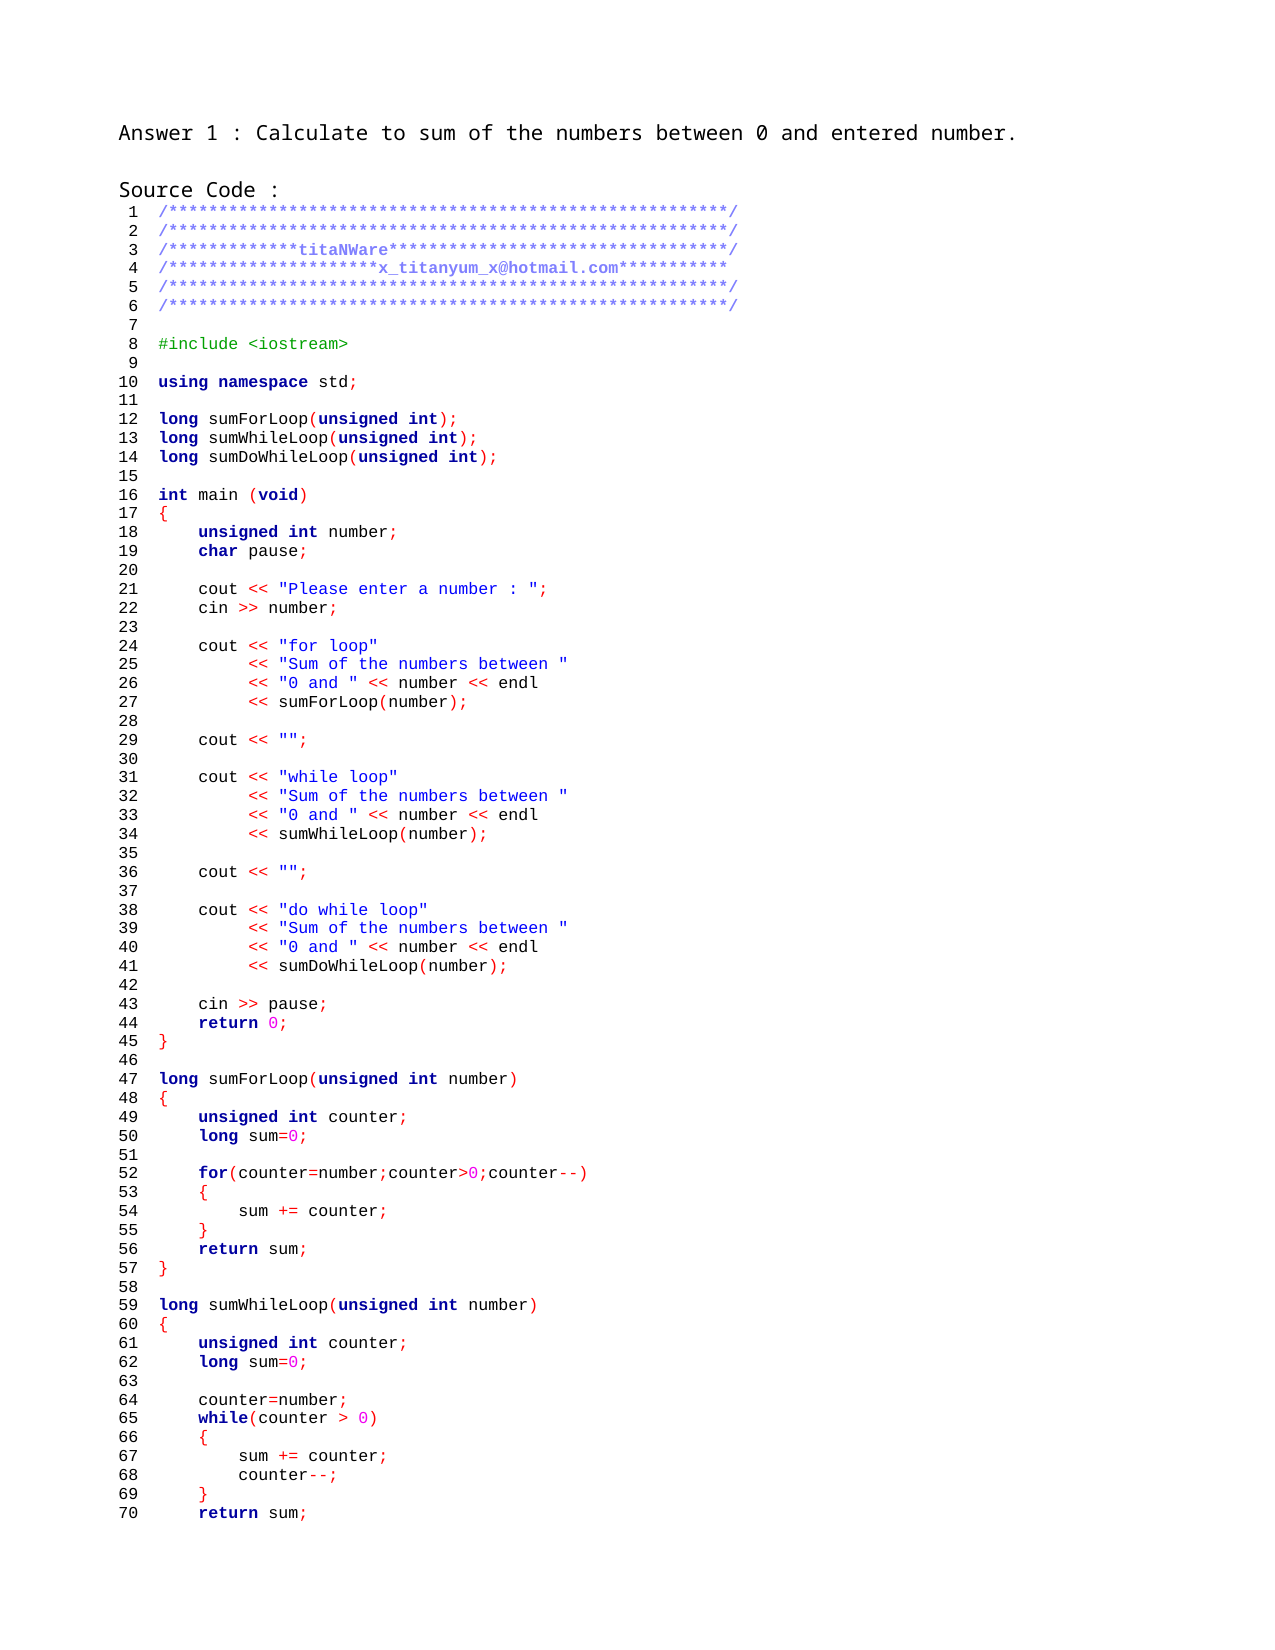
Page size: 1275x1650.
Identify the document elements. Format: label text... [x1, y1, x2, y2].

text 39 << "Sum of the numbers between " [118, 920, 1157, 939]
text 24 cout << "for loop" [118, 637, 1157, 656]
text 35 [118, 844, 1157, 863]
text 16 int main (void) [118, 486, 1157, 505]
text 60 { [118, 1316, 1157, 1335]
text 12 long sumForLoop(unsigned int); [118, 411, 1157, 430]
text 31 cout << "while loop" [118, 769, 1157, 788]
text 46 [118, 1052, 1157, 1071]
text 5 /********************************************************/ [118, 279, 1157, 298]
text 8 #include <iostream> [118, 335, 1157, 354]
text 63 [118, 1372, 1157, 1391]
text 22 cin >> number; [118, 599, 1157, 618]
text 68 counter--; [118, 1467, 1157, 1486]
text 4 /*********************x_titanyum_x@hotmail.com*********** [118, 260, 1157, 279]
text 38 cout << "do while loop" [118, 901, 1157, 920]
text 69 } [118, 1486, 1157, 1504]
text 50 long sum=0; [118, 1127, 1157, 1146]
text 30 [118, 750, 1157, 769]
text 25 << "Sum of the numbers between " [118, 656, 1157, 675]
text 19 char pause; [118, 543, 1157, 562]
text 36 cout << ""; [118, 863, 1157, 882]
text 17 { [118, 505, 1157, 524]
text 33 << "0 and " << number << endl [118, 807, 1157, 826]
text 21 cout << "Please enter a number : "; [118, 581, 1157, 599]
text 58 [118, 1278, 1157, 1297]
text 37 [118, 882, 1157, 901]
text 2 /********************************************************/ [118, 222, 1157, 241]
text 56 return sum; [118, 1240, 1157, 1259]
text 15 [118, 467, 1157, 486]
text 20 [118, 562, 1157, 581]
text 52 for(counter=number;counter>0;counter--) [118, 1165, 1157, 1184]
text 23 [118, 618, 1157, 637]
text 11 [118, 392, 1157, 411]
text 54 sum += counter; [118, 1203, 1157, 1222]
text 44 return 0; [118, 1014, 1157, 1033]
text 3 /*************titaNWare**********************************/ [118, 241, 1157, 260]
text 45 } [118, 1033, 1157, 1052]
text 26 << "0 and " << number << endl [118, 675, 1157, 694]
text 53 { [118, 1184, 1157, 1203]
text 65 while(counter > 0) [118, 1410, 1157, 1429]
text 18 unsigned int number; [118, 524, 1157, 543]
text 47 long sumForLoop(unsigned int number) [118, 1071, 1157, 1089]
text 1 /********************************************************/ [118, 203, 1157, 222]
text 32 << "Sum of the numbers between " [118, 788, 1157, 807]
text 57 } [118, 1259, 1157, 1278]
text 43 cin >> pause; [118, 995, 1157, 1014]
text 40 << "0 and " << number << endl [118, 939, 1157, 958]
text 70 return sum; [118, 1504, 1157, 1523]
text 13 long sumWhileLoop(unsigned int); [118, 430, 1157, 448]
text 49 unsigned int counter; [118, 1108, 1157, 1127]
text 51 [118, 1146, 1157, 1165]
text 14 long sumDoWhileLoop(unsigned int); [118, 448, 1157, 467]
text 28 [118, 712, 1157, 731]
text 6 /********************************************************/ [118, 298, 1157, 317]
text 9 [118, 354, 1157, 373]
text 42 [118, 976, 1157, 995]
text 7 [118, 317, 1157, 335]
text 59 long sumWhileLoop(unsigned int number) [118, 1297, 1157, 1316]
text 55 } [118, 1222, 1157, 1240]
text 41 << sumDoWhileLoop(number); [118, 958, 1157, 976]
text 27 << sumForLoop(number); [118, 694, 1157, 712]
text 66 { [118, 1429, 1157, 1448]
text 61 unsigned int counter; [118, 1335, 1157, 1353]
text 67 sum += counter; [118, 1448, 1157, 1467]
text 29 cout << ""; [118, 731, 1157, 750]
text 34 << sumWhileLoop(number); [118, 826, 1157, 844]
text 62 long sum=0; [118, 1353, 1157, 1372]
text 48 { [118, 1089, 1157, 1108]
text Answer 1 : Calculate to sum of the numbers between 0 and entered number. [118, 118, 1157, 147]
text 10 using namespace std; [118, 373, 1157, 392]
text 64 counter=number; [118, 1391, 1157, 1410]
text Source Code : [118, 175, 1157, 203]
